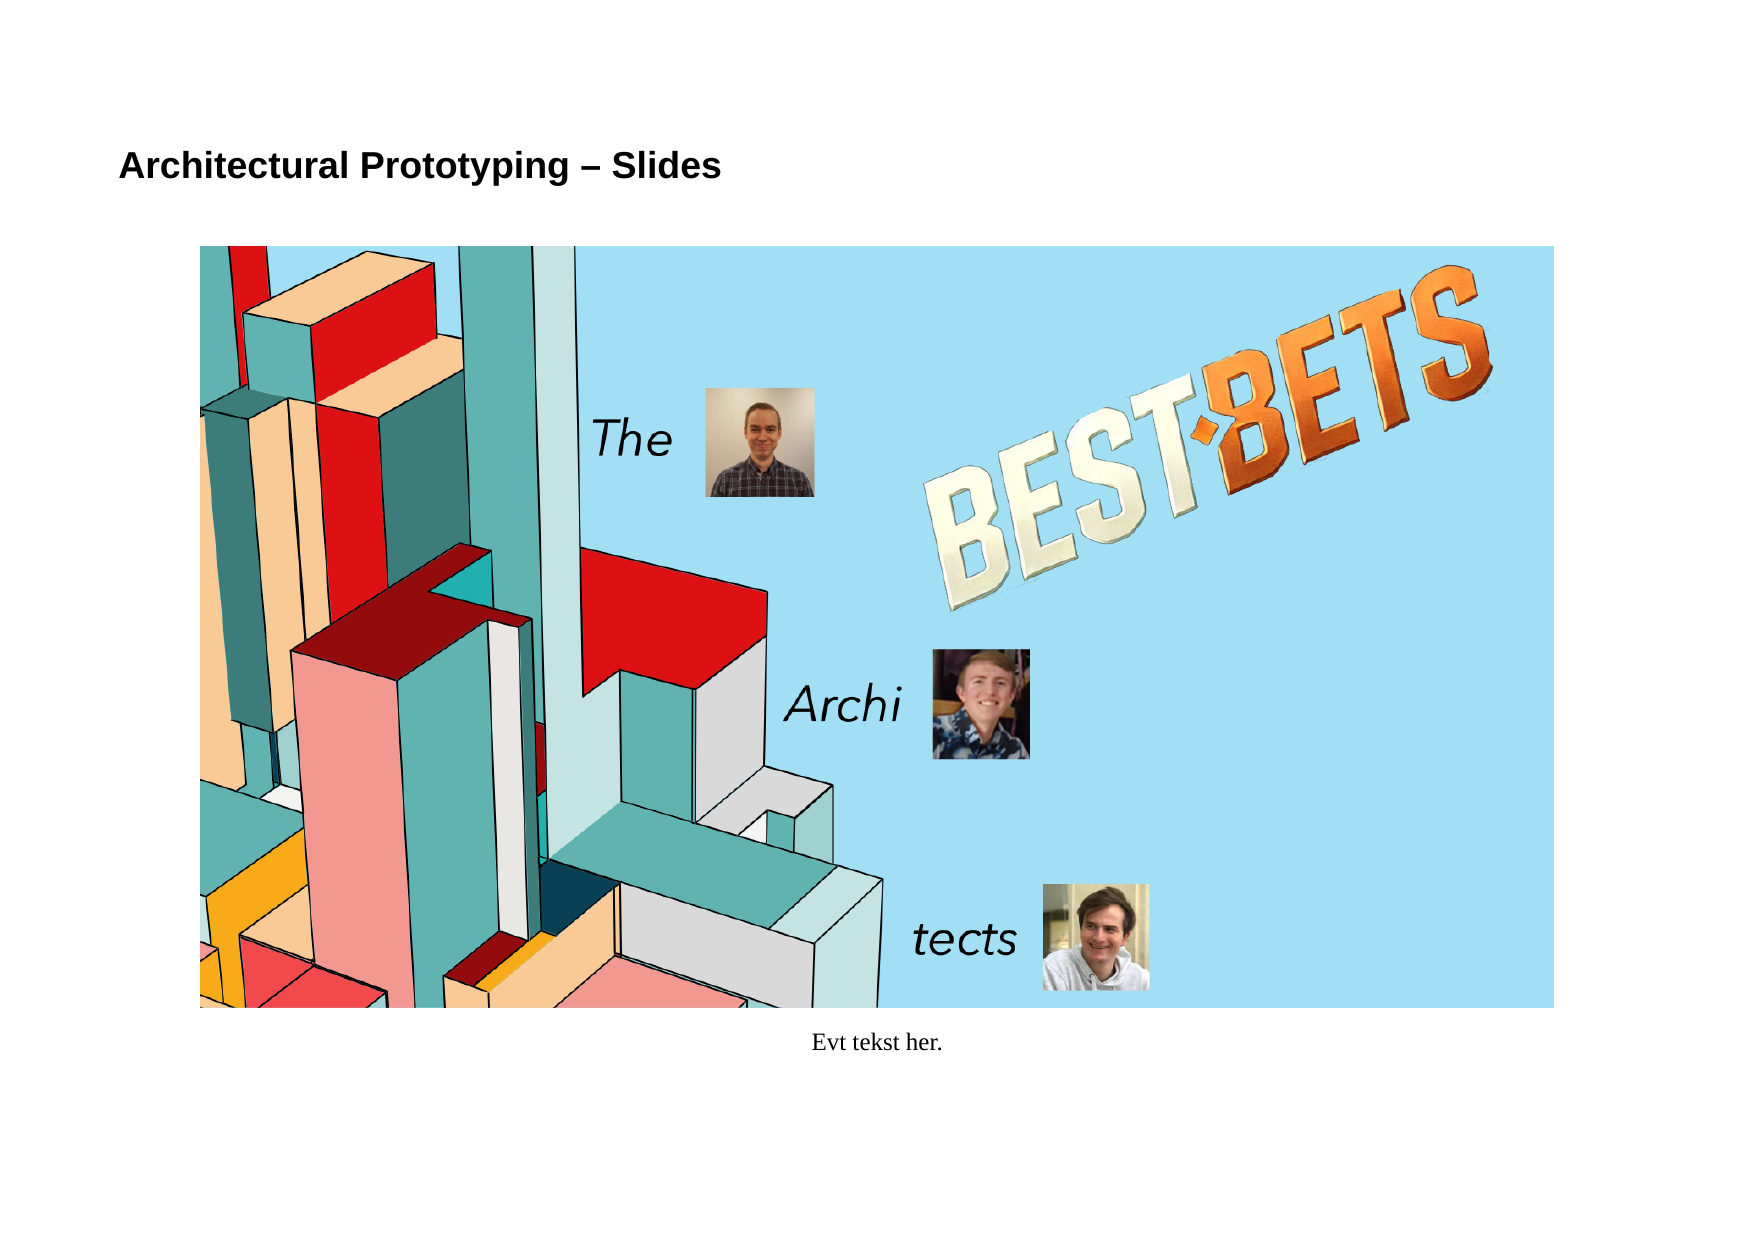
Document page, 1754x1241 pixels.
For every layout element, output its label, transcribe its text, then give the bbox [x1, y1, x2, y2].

text Evt tekst her. [118, 1027, 1636, 1056]
picture [200, 246, 1554, 1008]
subtitle Architectural Prototyping – Slides [118, 143, 1636, 186]
